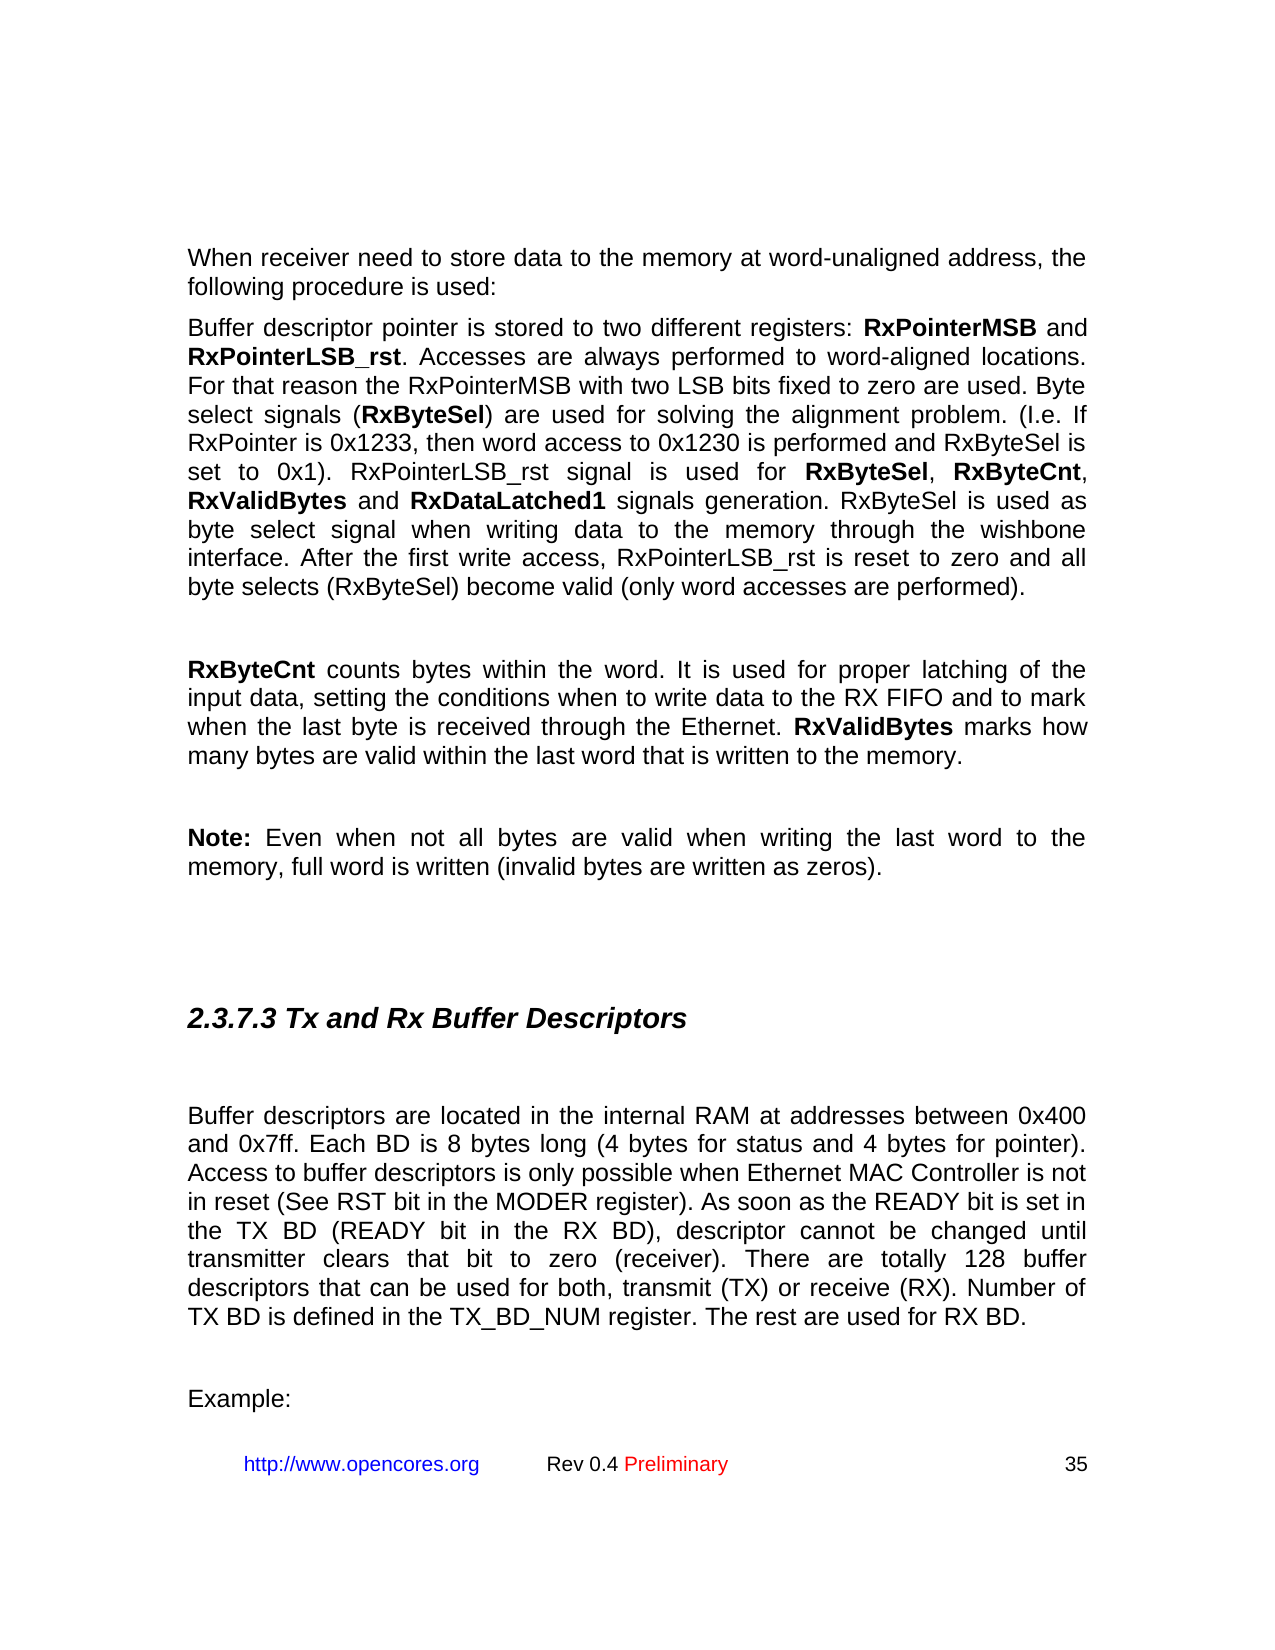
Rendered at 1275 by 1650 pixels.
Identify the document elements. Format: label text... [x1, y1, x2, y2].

list Buffer descriptor pointer is stored to two different registers: RxPointerMSB and RxPointerLSB_rst. Accesses are always performed to word-aligned locations. For that reason the RxPointerMSB with two LSB bits fixed to zero are used. Byte select signals (RxByteSel) are used for solving the alignment problem. (I.e. If RxPointer is 0x1233, then word access to 0x1230 is performed and RxByteSel is set to 0x1). RxPointerLSB_rst signal is used for RxByteSel, RxByteCnt, RxValidBytes and RxDataLatched1 signals generation. RxByteSel is used as byte select signal when writing data to the memory through the wishbone interface. After the first write access, RxPointerLSB_rst is reset to zero and all byte selects (RxByteSel) become valid (only word accesses are performed). [187, 313, 1088, 601]
text Buffer descriptors are located in the internal RAM at addresses between 0x400 and 0x7ff. Each BD is 8 bytes long (4 bytes for status and 4 bytes for pointer). Access to buffer descriptors is only possible when Ethernet MAC Controller is not in reset (See RST bit in the MODER register). As soon as the READY bit is set in the TX BD (READY bit in the RX BD), descriptor cannot be changed until transmitter clears that bit to zero (receiver). There are totally 128 buffer descriptors that can be used for both, transmit (TX) or receive (RX). Number of TX BD is defined in the TX_BD_NUM register. The rest are used for RX BD. [187, 1101, 1088, 1331]
list Note: Even when not all bytes are valid when writing the last word to the memory, full word is written (invalid bytes are written as zeros). [187, 823, 1088, 881]
text Example: [187, 1384, 1088, 1413]
list RxByteCnt counts bytes within the word. It is used for proper latching of the input data, setting the conditions when to write data to the RX FIFO and to mark when the last byte is received through the Ethernet. RxValidBytes marks how many bytes are valid within the last word that is written to the memory. [187, 654, 1088, 769]
list When receiver need to store data to the memory at word-unaligned address, the following procedure is used: [187, 243, 1088, 301]
subtitle 2.3.7.3 Tx and Rx Buffer Descriptors [187, 1001, 1088, 1034]
